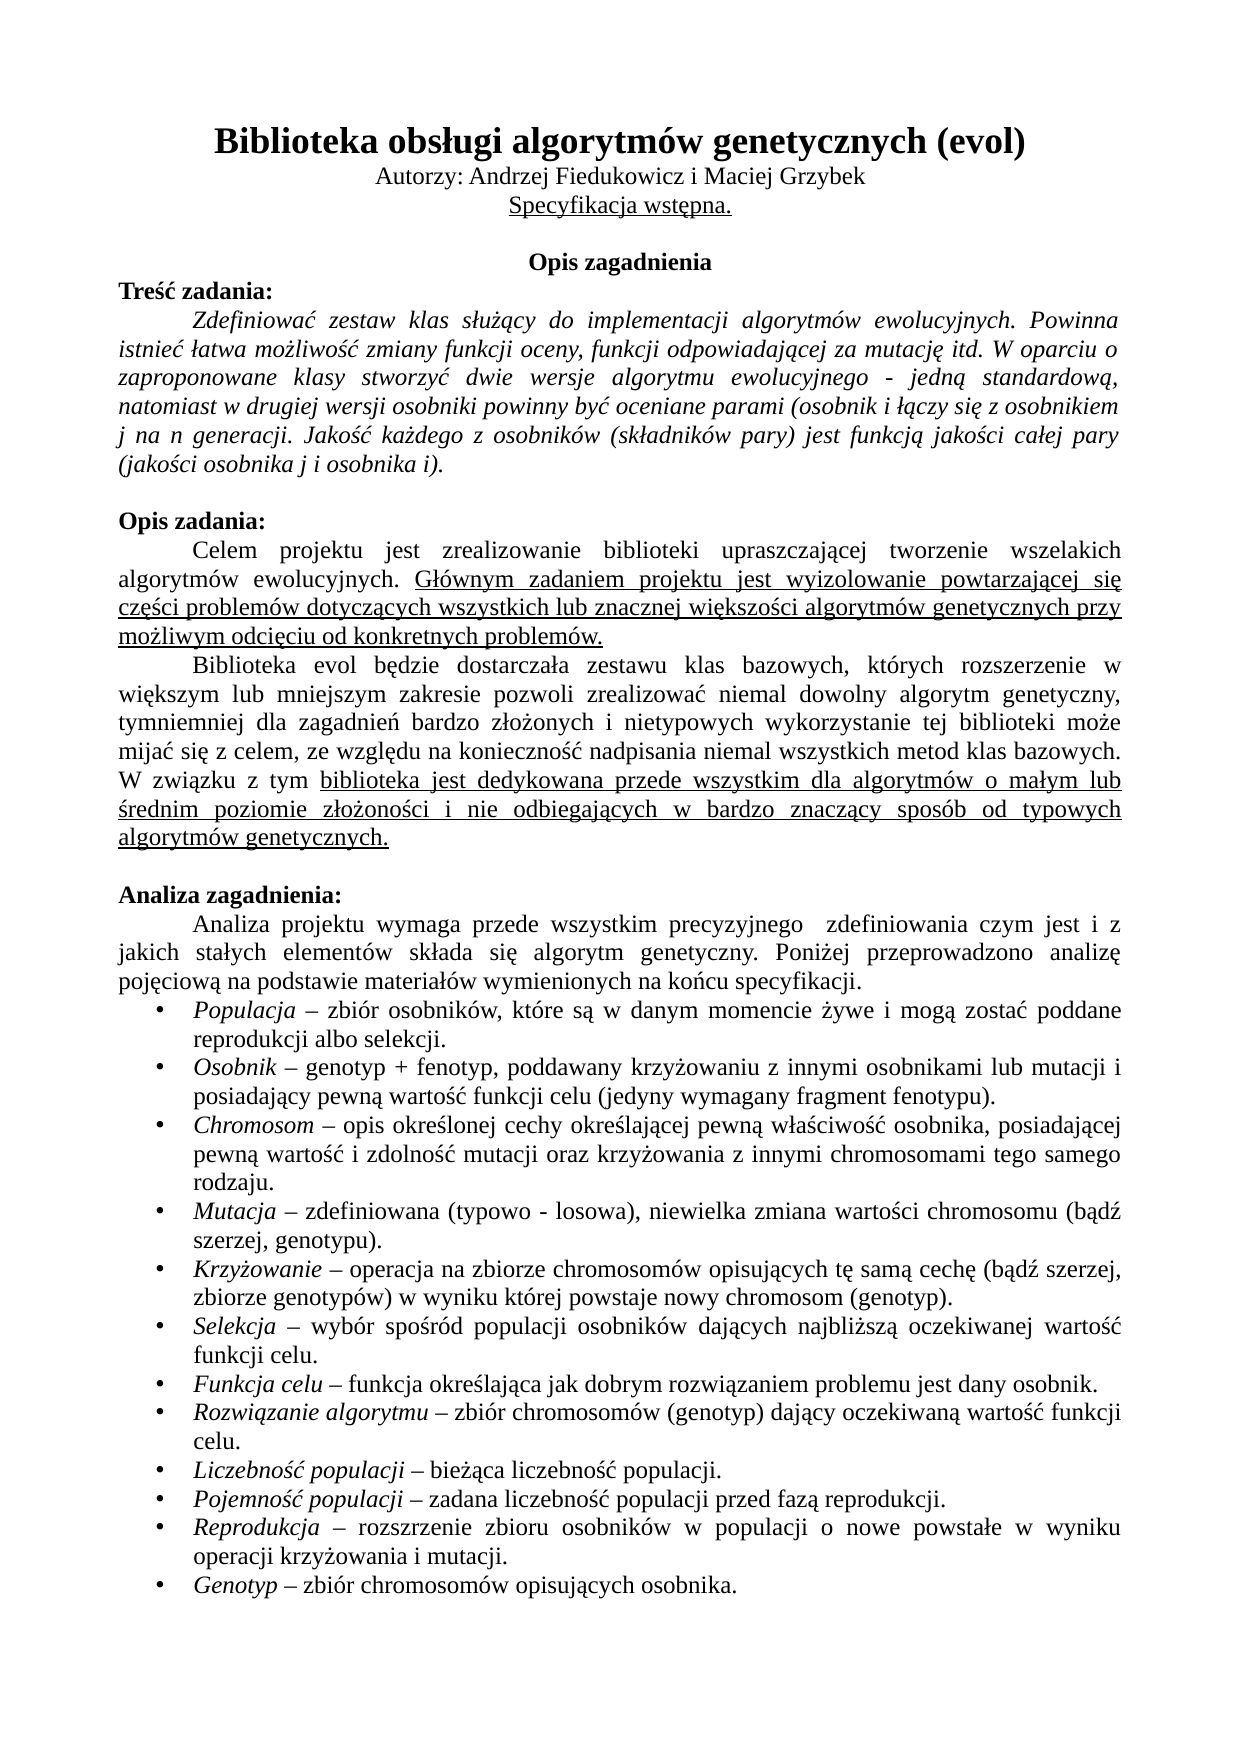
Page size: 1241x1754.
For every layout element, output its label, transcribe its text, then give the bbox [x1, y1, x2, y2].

text Opis zagadnienia [118, 247, 1122, 276]
text Specyfikacja wstępna. [118, 190, 1122, 219]
text Celem projektu jest zrealizowanie biblioteki upraszczającej tworzenie wszelakich algorytmów ewolucyjnych. Głównym zadaniem projektu jest wyizolowanie powtarzającej się części problemów dotyczących wszystkich lub znacznej większości algorytmów genetycznych przy [118, 535, 1122, 617]
text Biblioteka obsługi algorytmów genetycznych (evol) [118, 118, 1122, 161]
text Biblioteka evol będzie dostarczała zestawu klas bazowych, których rozszerzenie w większym lub mniejszym zakresie pozwoli zrealizować niemal dowolny algorytm genetyczny, tymniemniej dla zagadnień bardzo złożonych i nietypowych wykorzystanie tej biblioteki może mijać się z celem, ze względu na konieczność nadpisania niemal wszystkich metod klas bazowych. W związku z tym biblioteka jest dedykowana przede wszystkim dla algorytmów o małym lub średnim poziomie złożoności i nie odbiegających w bardzo znaczący sposób od typowych [118, 650, 1122, 819]
list Selekcja – wybór spośród populacji osobników dających najbliższą oczekiwanej wartość funkcji celu. [156, 1311, 1122, 1369]
text Analiza zagadnienia: [118, 880, 1122, 909]
list Funkcja celu – funkcja określająca jak dobrym rozwiązaniem problemu jest dany osobnik. [156, 1369, 1122, 1397]
list Populacja – zbiór osobników, które są w danym momencie żywe i mogą zostać poddane reprodukcji albo selekcji. [156, 995, 1122, 1052]
text możliwym odcięciu od konkretnych problemów. [118, 619, 1122, 650]
list Osobnik – genotyp + fenotyp, poddawany krzyżowaniu z innymi osobnikami lub mutacji i posiadający pewną wartość funkcji celu (jedyny wymagany fragment fenotypu). [156, 1052, 1122, 1110]
text Analiza projektu wymaga przede wszystkim precyzyjnego zdefiniowania czym jest i z jakich stałych elementów składa się algorytm genetyczny. Poniżej przeprowadzono analizę pojęciową na podstawie materiałów wymienionych na końcu specyfikacji. [118, 909, 1122, 995]
list Krzyżowanie – operacja na zbiorze chromosomów opisujących tę samą cechę (bądź szerzej, zbiorze genotypów) w wyniku której powstaje nowy chromosom (genotyp). [156, 1254, 1122, 1311]
list Reprodukcja – rozszrzenie zbioru osobników w populacji o nowe powstałe w wyniku operacji krzyżowania i mutacji. [156, 1512, 1122, 1570]
list Rozwiązanie algorytmu – zbiór chromosomów (genotyp) dający oczekiwaną wartość funkcji celu. [156, 1397, 1122, 1455]
list Chromosom – opis określonej cechy określającej pewną właściwość osobnika, posiadającej pewną wartość i zdolność mutacji oraz krzyżowania z innymi chromosomami tego samego rodzaju. [156, 1110, 1122, 1196]
text algorytmów genetycznych. [118, 820, 1122, 851]
list Mutacja – zdefiniowana (typowo - losowa), niewielka zmiana wartości chromosomu (bądź szerzej, genotypu). [156, 1196, 1122, 1254]
text Opis zadania: [118, 506, 1122, 535]
list Pojemność populacji – zadana liczebność populacji przed fazą reprodukcji. [156, 1484, 1122, 1512]
text Zdefiniować zestaw klas służący do implementacji algorytmów ewolucyjnych. Powinna istnieć łatwa możliwość zmiany funkcji oceny, funkcji odpowiadającej za mutację itd. W oparciu o zaproponowane klasy stworzyć dwie wersje algorytmu ewolucyjnego - jedną standardową, natomiast w drugiej wersji osobniki powinny być oceniane parami (osobnik i łączy się z osobnikiem j na n generacji. Jakość każdego z osobników (składników pary) jest funkcją jakości całej pary (jakości osobnika j i osobnika i). [118, 305, 1122, 477]
text Autorzy: Andrzej Fiedukowicz i Maciej Grzybek [118, 161, 1122, 190]
list Genotyp – zbiór chromosomów opisujących osobnika. [156, 1570, 1122, 1599]
text Treść zadania: [118, 276, 1122, 305]
list Liczebność populacji – bieżąca liczebność populacji. [156, 1455, 1122, 1484]
